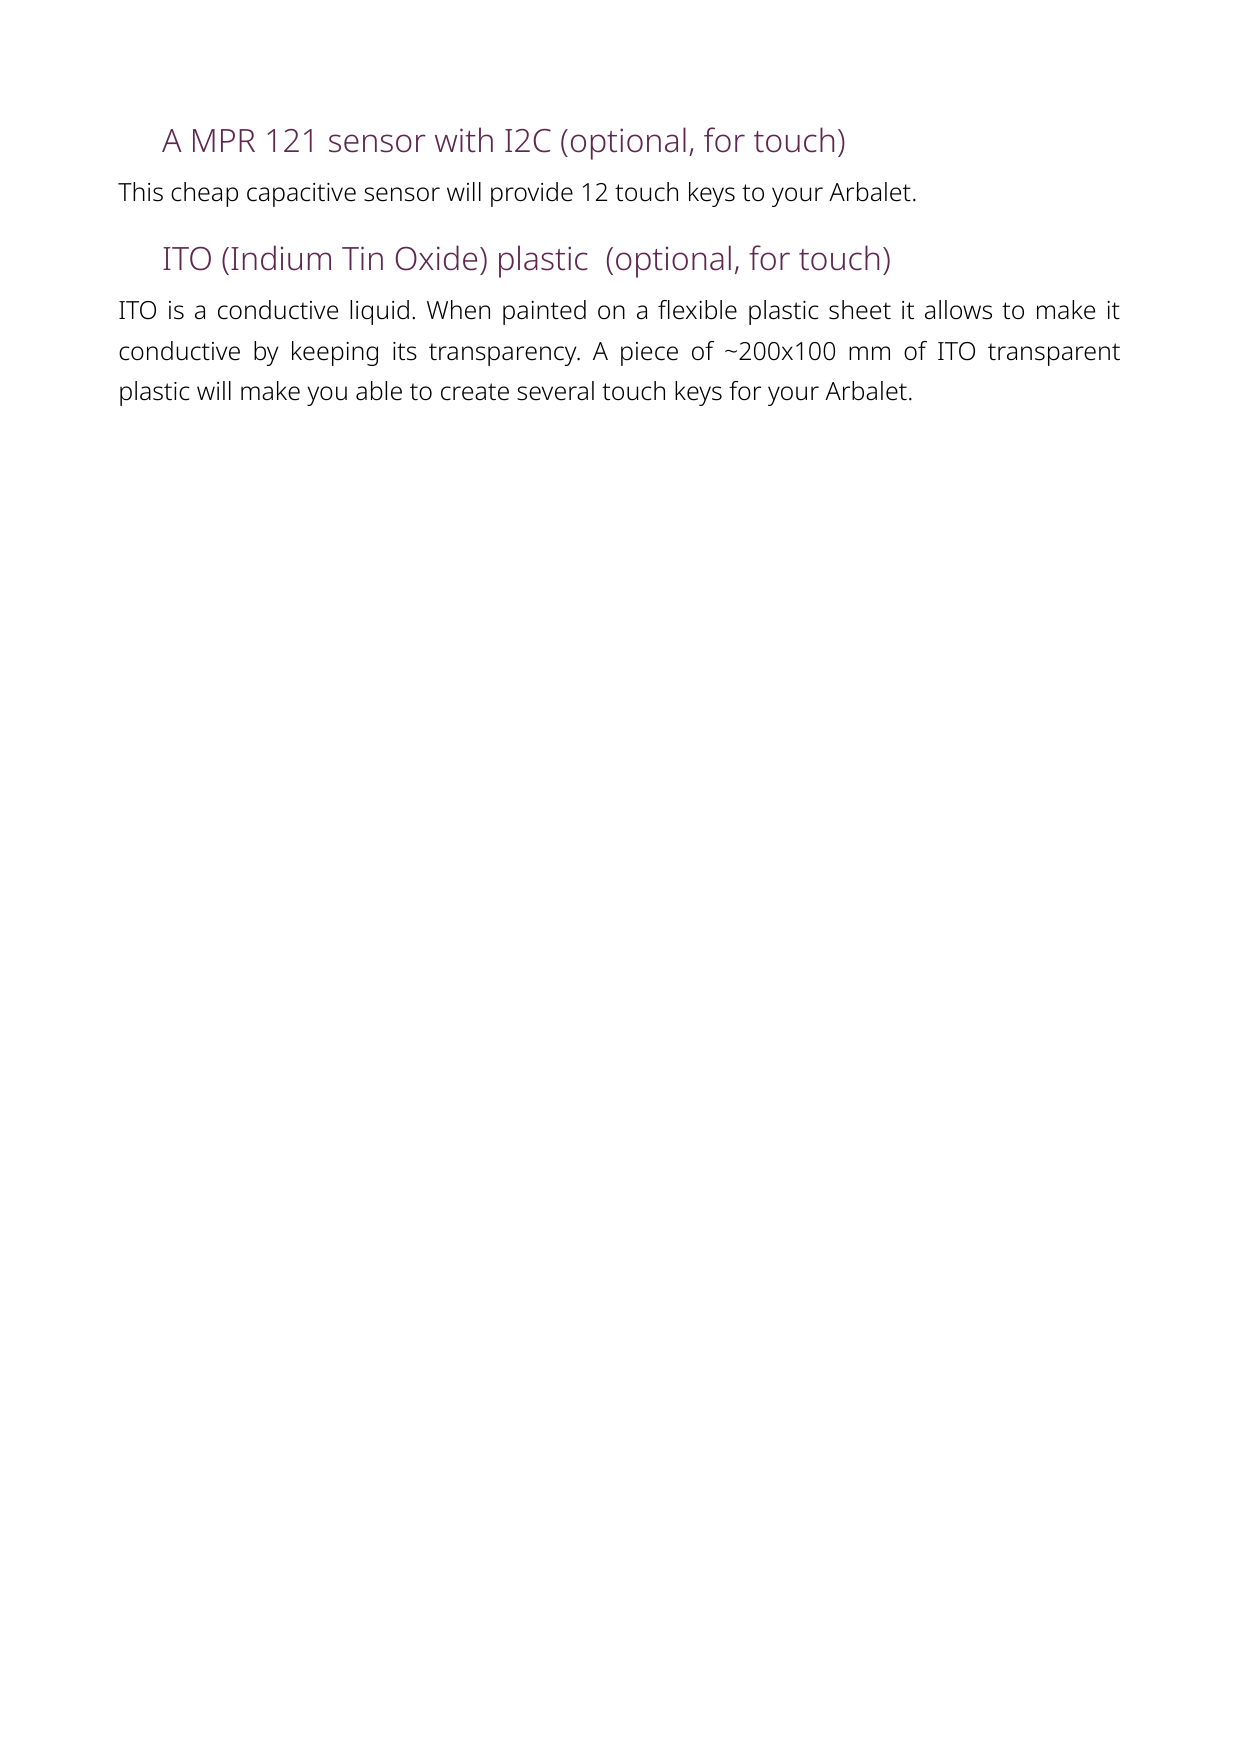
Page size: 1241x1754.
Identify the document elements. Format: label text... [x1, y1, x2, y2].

text This cheap capacitive sensor will provide 12 touch keys to your Arbalet. [118, 174, 1122, 208]
subtitle A MPR 121 sensor with I2C (optional, for touch) [162, 118, 1122, 162]
subtitle ITO (Indium Tin Oxide) plastic (optional, for touch) [162, 236, 1122, 280]
text ITO is a conductive liquid. When painted on a flexible plastic sheet it allows to make it conductive by keeping its transparency. A piece of ~200x100 mm of ITO transparent plastic will make you able to create several touch keys for your Arbalet. [118, 292, 1122, 408]
